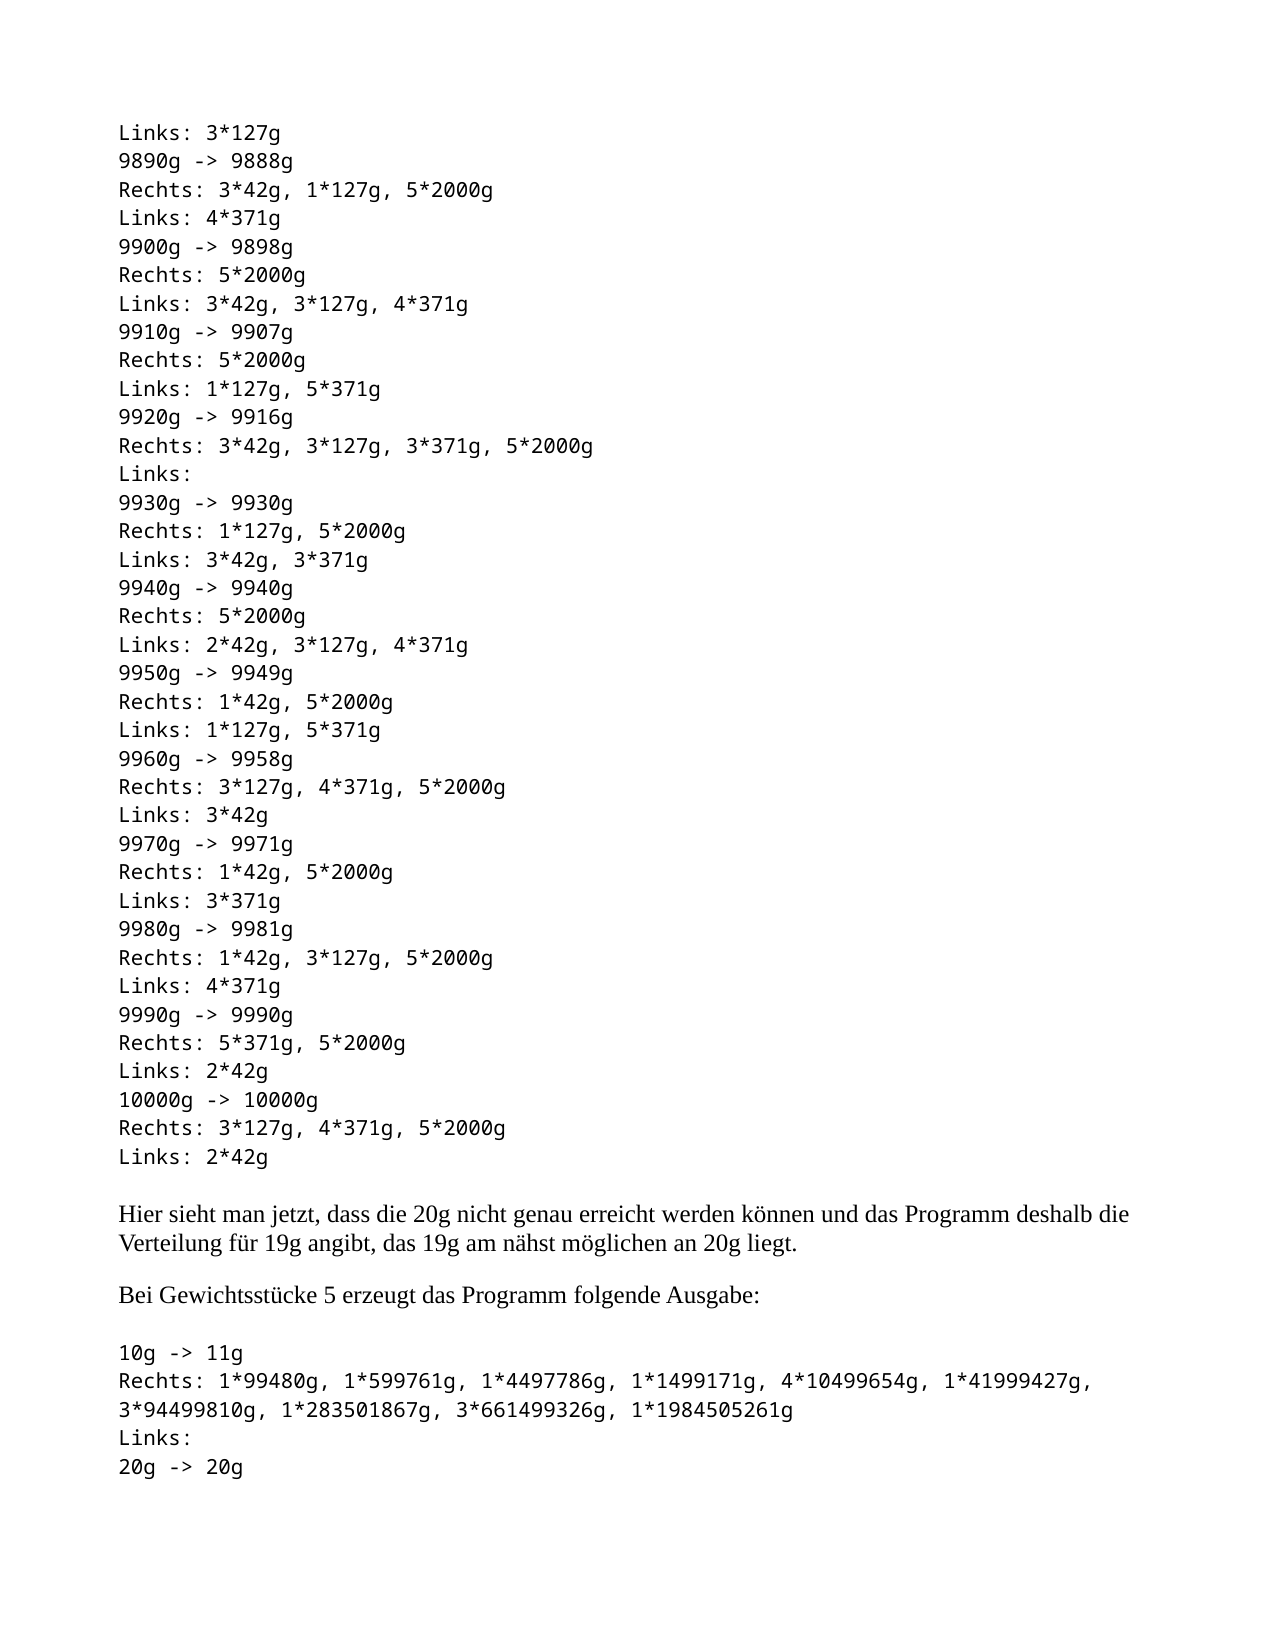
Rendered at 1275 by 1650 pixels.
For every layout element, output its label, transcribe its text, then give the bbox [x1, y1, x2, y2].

text 9980g -> 9981g [118, 914, 1157, 943]
text Rechts: 1*42g, 5*2000g [118, 687, 1157, 715]
text 9940g -> 9940g [118, 573, 1157, 602]
text 10g -> 11g [118, 1338, 1157, 1367]
text Links: [118, 459, 1157, 488]
text 9890g -> 9888g [118, 147, 1157, 175]
text Links: 1*127g, 5*371g [118, 374, 1157, 402]
text Links: 3*42g [118, 801, 1157, 829]
text Links: 3*42g, 3*127g, 4*371g [118, 289, 1157, 317]
text 9990g -> 9990g [118, 1000, 1157, 1028]
text Rechts: 5*2000g [118, 260, 1157, 289]
text Rechts: 1*42g, 3*127g, 5*2000g [118, 943, 1157, 971]
text Links: 3*42g, 3*371g [118, 545, 1157, 573]
text Rechts: 1*42g, 5*2000g [118, 857, 1157, 886]
text Rechts: 5*371g, 5*2000g [118, 1028, 1157, 1057]
text Rechts: 1*127g, 5*2000g [118, 516, 1157, 545]
text Hier sieht man jetzt, dass die 20g nicht genau erreicht werden können und das Programm deshalb die Verteilung für 19g angibt, das 19g am nähst möglichen an 20g liegt. [118, 1199, 1157, 1257]
text 9950g -> 9949g [118, 658, 1157, 687]
text Rechts: 1*99480g, 1*599761g, 1*4497786g, 1*1499171g, 4*10499654g, 1*41999427g, 3*94499810g, 1*283501867g, 3*661499326g, 1*1984505261g [118, 1367, 1157, 1423]
text Rechts: 3*42g, 1*127g, 5*2000g [118, 175, 1157, 203]
text Links: 3*371g [118, 886, 1157, 914]
text Links: 2*42g [118, 1057, 1157, 1085]
text 9920g -> 9916g [118, 402, 1157, 431]
text 9970g -> 9971g [118, 829, 1157, 857]
text Links: 2*42g [118, 1142, 1157, 1170]
text Links: 3*127g [118, 118, 1157, 147]
text Rechts: 5*2000g [118, 346, 1157, 374]
text Rechts: 3*127g, 4*371g, 5*2000g [118, 772, 1157, 801]
text Links: 2*42g, 3*127g, 4*371g [118, 630, 1157, 658]
text Bei Gewichtsstücke 5 erzeugt das Programm folgende Ausgabe: [118, 1281, 1157, 1309]
text 9930g -> 9930g [118, 488, 1157, 516]
text Links: 4*371g [118, 971, 1157, 1000]
text Links: 1*127g, 5*371g [118, 715, 1157, 744]
text 20g -> 20g [118, 1452, 1157, 1480]
text Rechts: 3*127g, 4*371g, 5*2000g [118, 1113, 1157, 1142]
text Rechts: 3*42g, 3*127g, 3*371g, 5*2000g [118, 431, 1157, 459]
text Rechts: 5*2000g [118, 602, 1157, 630]
text 10000g -> 10000g [118, 1085, 1157, 1113]
text 9910g -> 9907g [118, 317, 1157, 346]
text 9960g -> 9958g [118, 744, 1157, 772]
text Links: [118, 1423, 1157, 1452]
text 9900g -> 9898g [118, 232, 1157, 260]
text Links: 4*371g [118, 203, 1157, 232]
